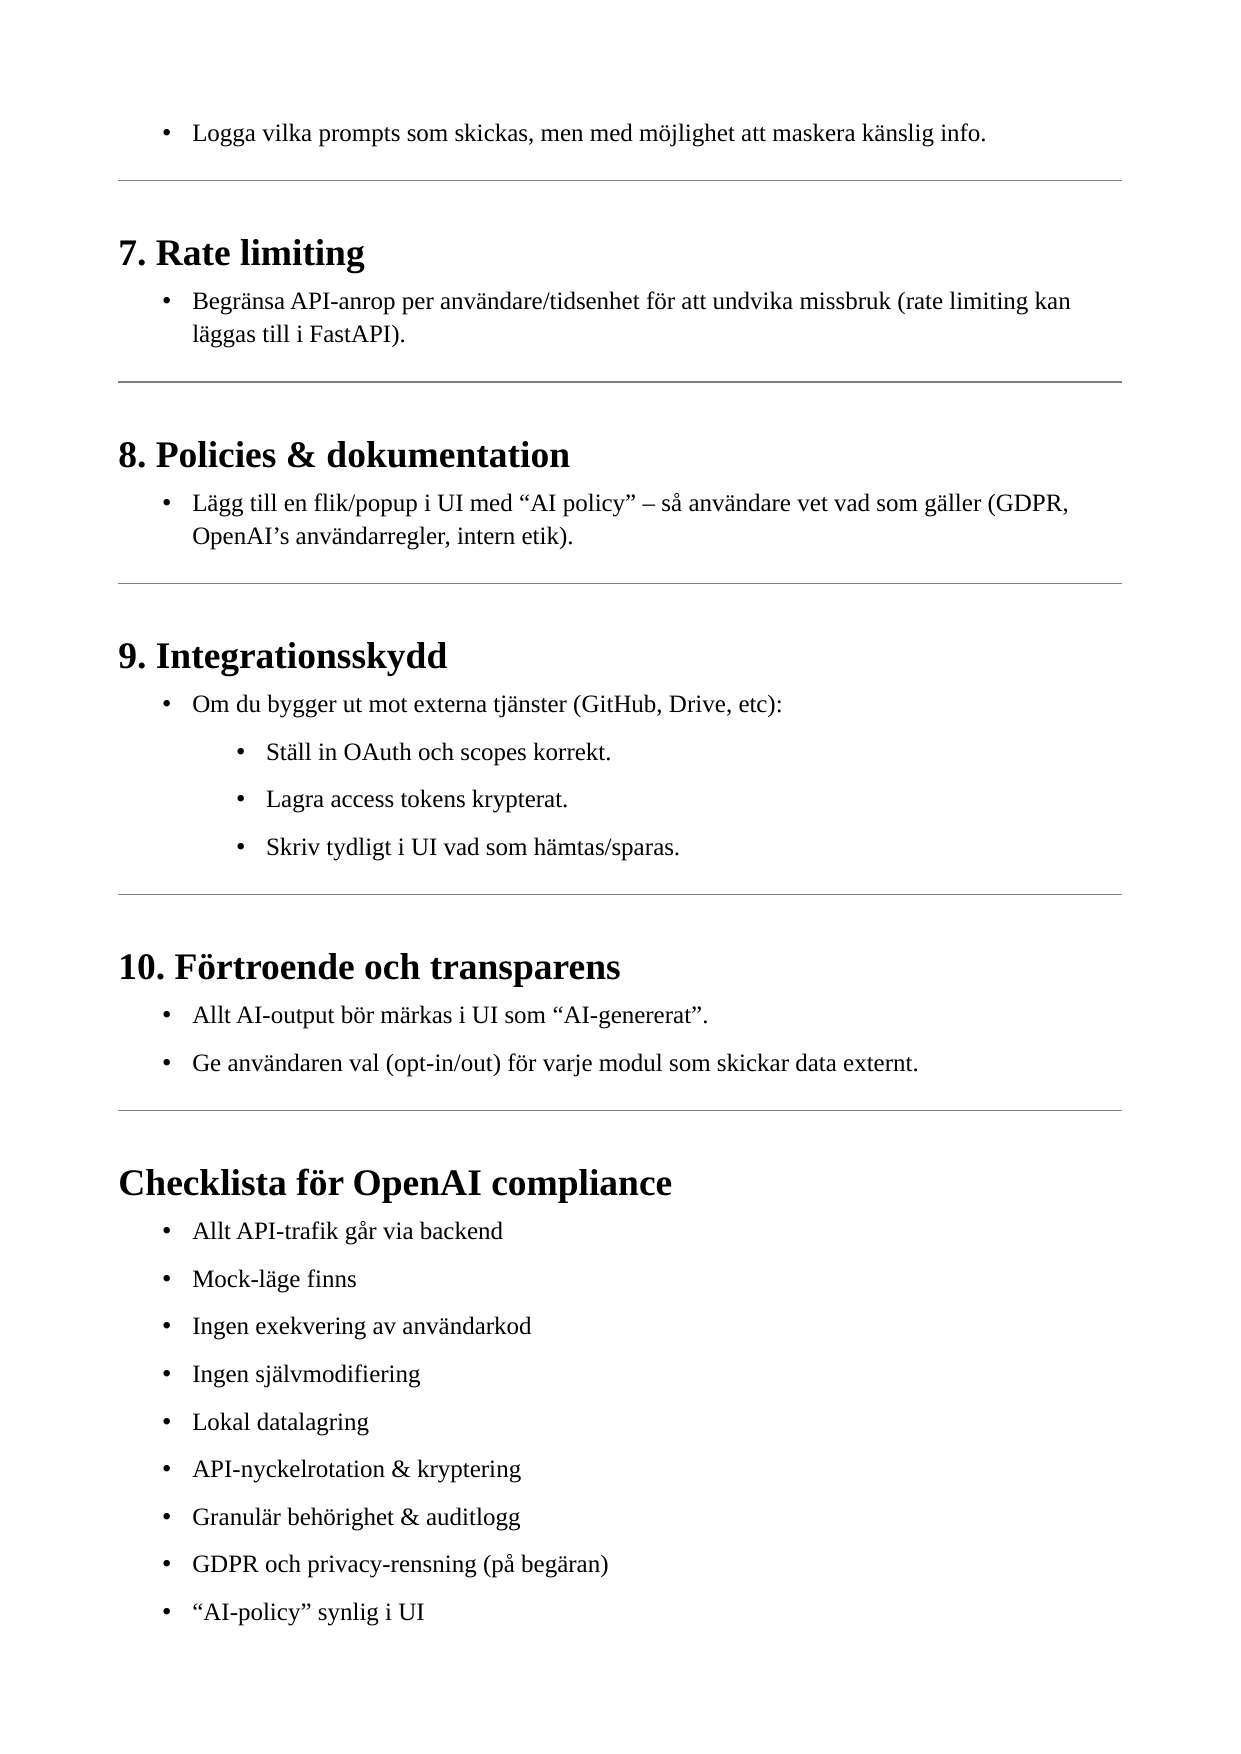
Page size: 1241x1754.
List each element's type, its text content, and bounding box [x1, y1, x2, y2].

list Ge användaren val (opt-in/out) för varje modul som skickar data externt. [162, 1048, 1122, 1077]
list GDPR och privacy-rensning (på begäran) [162, 1549, 1122, 1578]
subtitle 10. Förtroende och transparens [118, 945, 1122, 988]
list Mock-läge finns [162, 1264, 1122, 1293]
list Om du bygger ut mot externa tjänster (GitHub, Drive, etc): [162, 689, 1122, 718]
list Lokal datalagring [162, 1407, 1122, 1435]
list Logga vilka prompts som skickas, men med möjlighet att maskera känslig info. [162, 118, 1122, 147]
list Ställ in OAuth och scopes korrekt. [236, 737, 1122, 766]
list Granulär behörighet & auditlogg [162, 1502, 1122, 1531]
subtitle 9. Integrationsskydd [118, 633, 1122, 677]
list Allt AI-output bör märkas i UI som “AI-genererat”. [162, 1000, 1122, 1029]
list “AI-policy” synlig i UI [162, 1597, 1122, 1626]
list Ingen självmodifiering [162, 1359, 1122, 1388]
list Ingen exekvering av användarkod [162, 1311, 1122, 1340]
list API-nyckelrotation & kryptering [162, 1454, 1122, 1483]
list Lägg till en flik/popup i UI med “AI policy” – så användare vet vad som gäller (GDPR, OpenAI’s användarregler, intern etik). [162, 488, 1122, 549]
list Allt API-trafik går via backend [162, 1216, 1122, 1245]
subtitle Checklista för OpenAI compliance [118, 1161, 1122, 1204]
subtitle 7. Rate limiting [118, 231, 1122, 274]
list Skriv tydligt i UI vad som hämtas/sparas. [236, 832, 1122, 861]
subtitle 8. Policies & dokumentation [118, 432, 1122, 475]
list Begränsa API-anrop per användare/tidsenhet för att undvika missbruk (rate limiting kan läggas till i FastAPI). [162, 286, 1122, 348]
list Lagra access tokens krypterat. [236, 784, 1122, 813]
